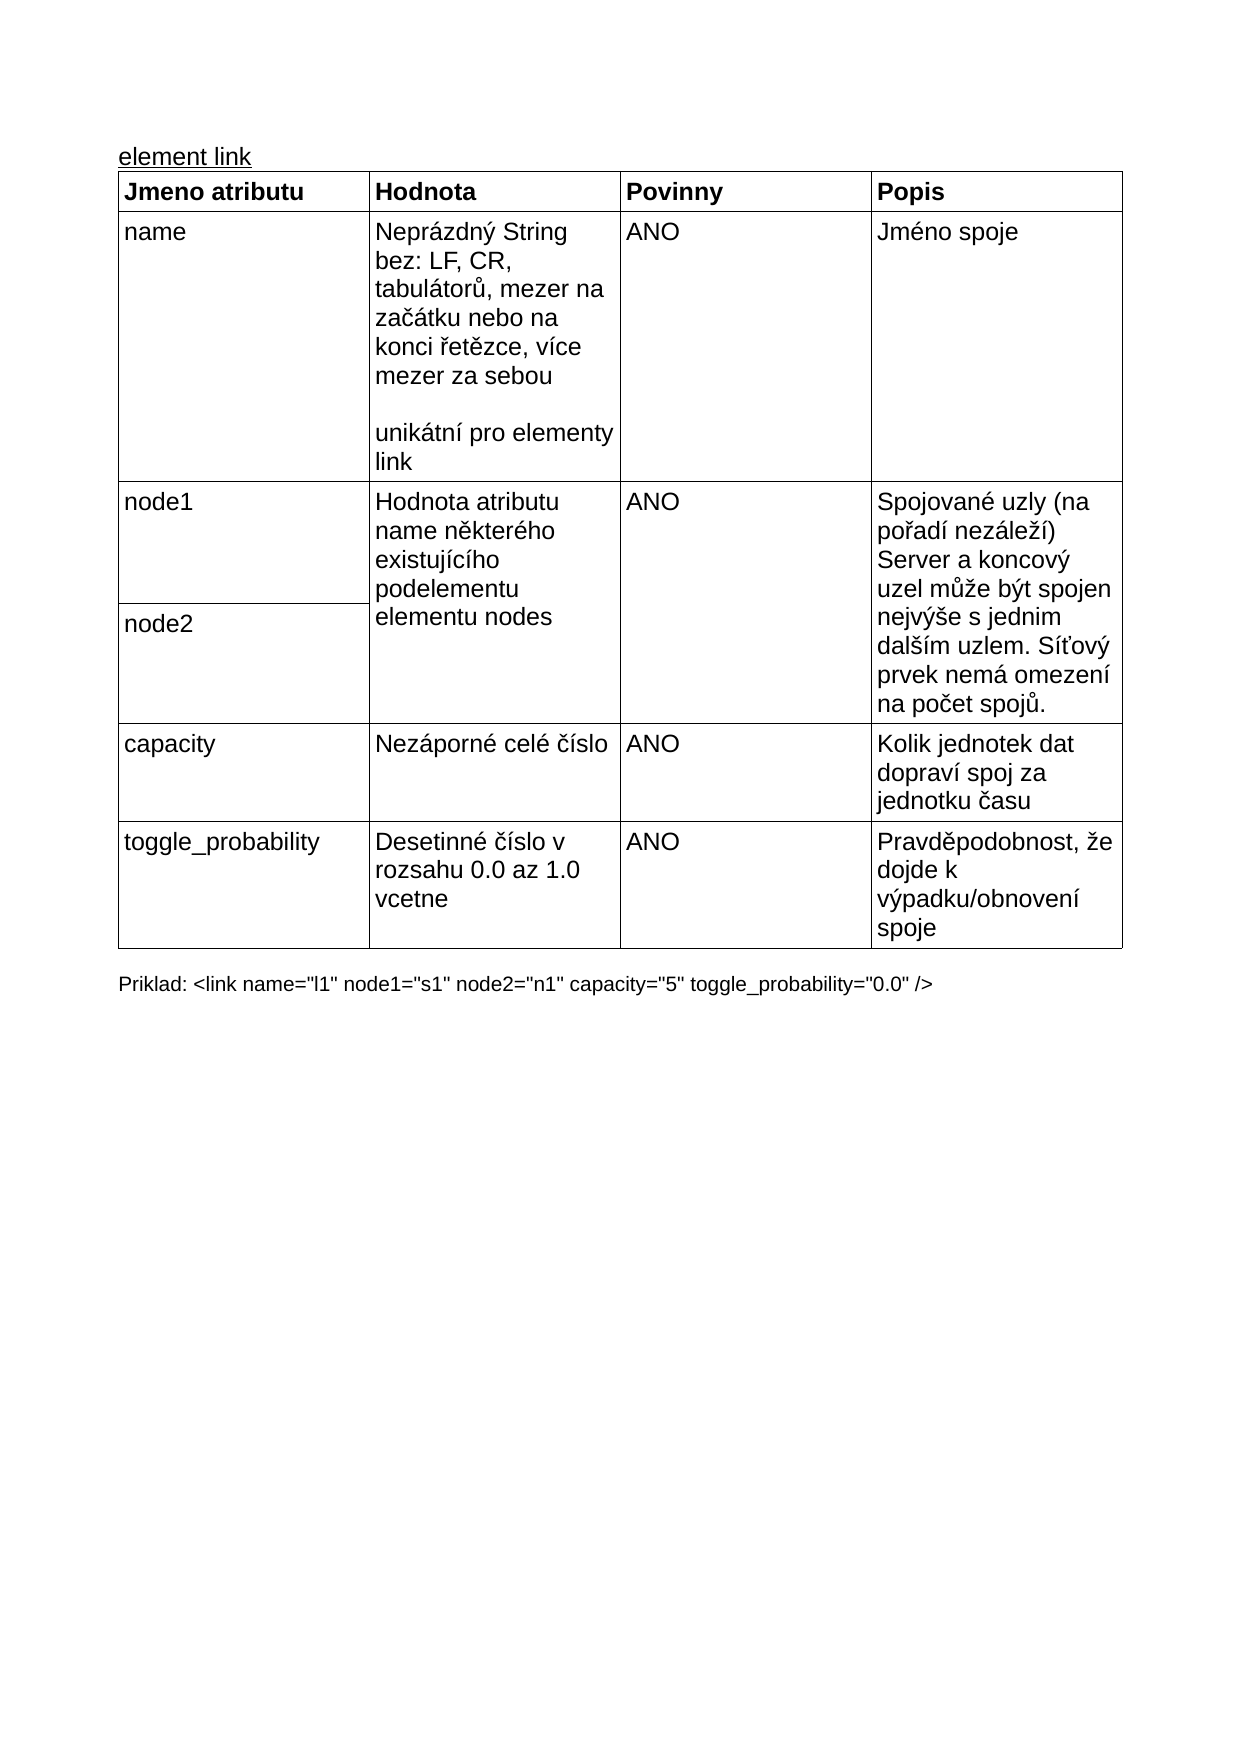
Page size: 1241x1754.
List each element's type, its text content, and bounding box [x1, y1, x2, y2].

table_cell Kolik jednotek dat dopraví spoj za jednotku času [872, 724, 1122, 821]
table_cell Pravděpodobnost, že dojde k výpadku/obnovení spoje [872, 822, 1122, 947]
text element link [118, 142, 1122, 171]
table_cell Spojované uzly (na pořadí nezáleží) Server a koncový uzel může být spojen nejvýše s jednim dalším uzlem. Síťový prvek nemá omezení na počet spojů. [872, 482, 1122, 723]
table_cell Nezáporné celé číslo [370, 724, 620, 821]
table_cell Jméno spoje [872, 212, 1122, 481]
table_cell Desetinné číslo v rozsahu 0.0 az 1.0 vcetne [370, 822, 620, 947]
table_cell ANO [621, 212, 871, 481]
table_cell ANO [621, 482, 871, 723]
table_header Popis [872, 172, 1122, 211]
table_cell toggle_probability [119, 822, 369, 947]
table_cell name [119, 212, 369, 481]
table_cell node2 [119, 604, 369, 723]
table_header Povinny [621, 172, 871, 211]
table_cell capacity [119, 724, 369, 821]
table_cell ANO [621, 822, 871, 947]
table_header Jmeno atributu [119, 172, 369, 211]
table_header Hodnota [370, 172, 620, 211]
table_cell node1 [119, 482, 369, 603]
table_cell ANO [621, 724, 871, 821]
table_cell Hodnota atributu name některého existujícího podelementu elementu nodes [370, 482, 620, 723]
table_cell Neprázdný String bez: LF, CR, tabulátorů, mezer na začátku nebo na konci řetězce, více mezer za sebou unikátní pro elementy link [370, 212, 620, 481]
text Priklad: <link name="l1" node1="s1" node2="n1" capacity="5" toggle_probability="0.0" /> [118, 971, 1122, 995]
